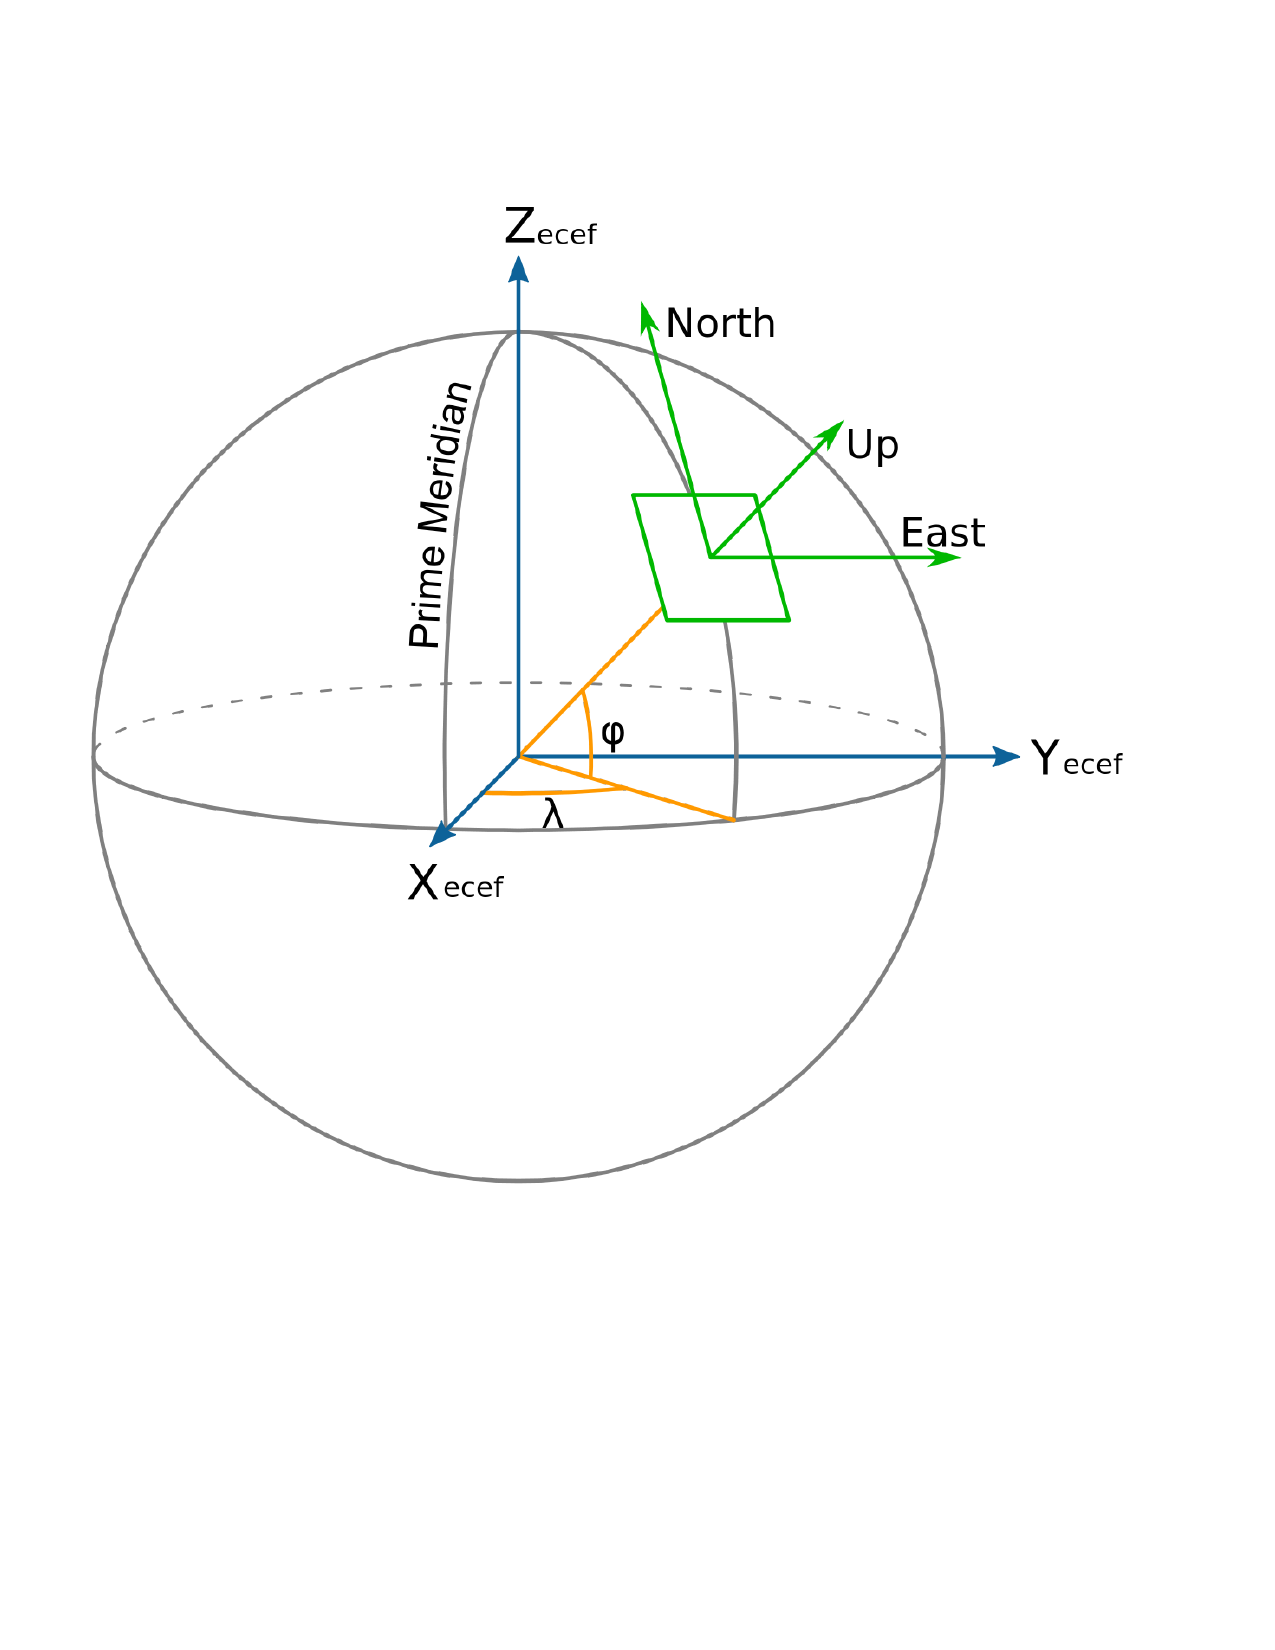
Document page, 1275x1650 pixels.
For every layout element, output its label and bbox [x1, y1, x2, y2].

picture [83, 198, 1123, 1197]
